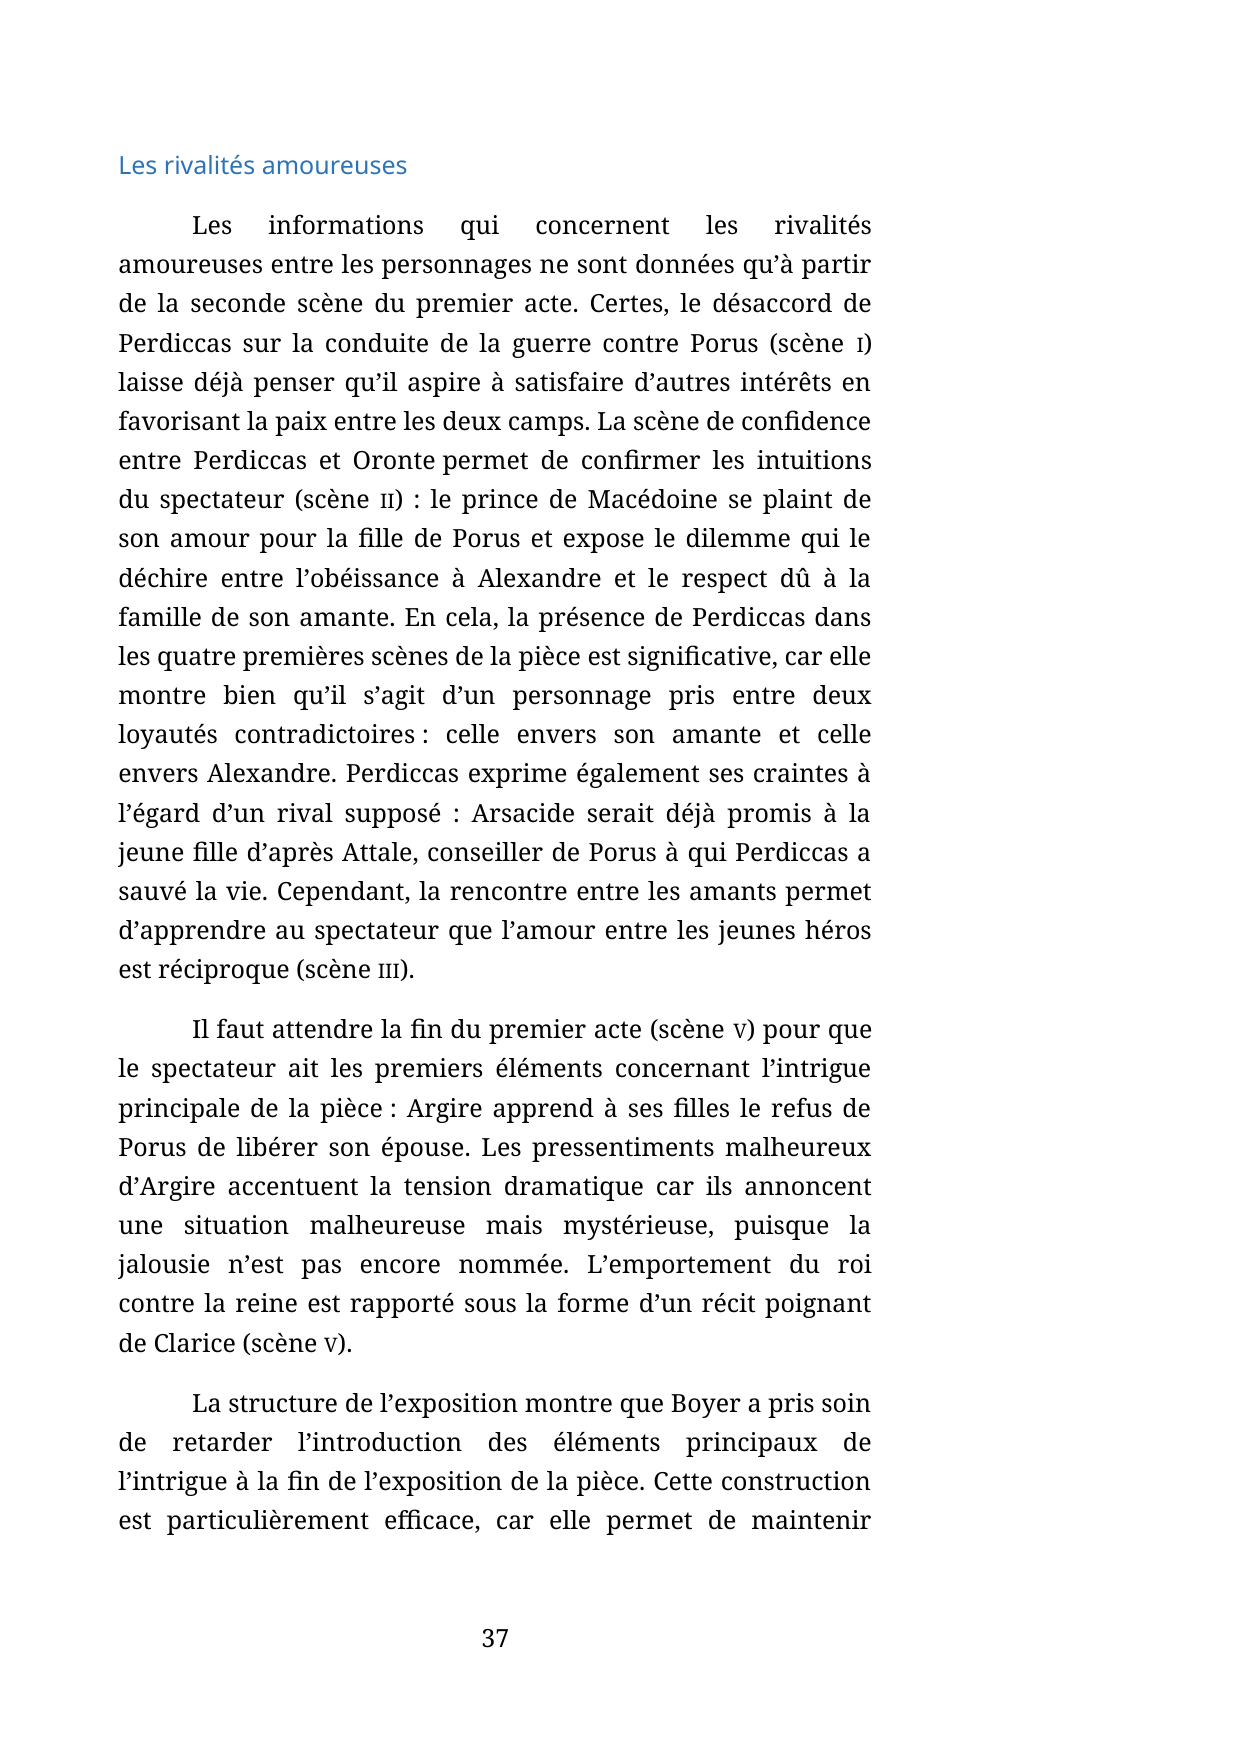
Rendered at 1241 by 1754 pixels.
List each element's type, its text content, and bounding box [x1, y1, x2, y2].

text La structure de l’exposition montre que Boyer a pris soin de retarder l’introduction des éléments principaux de l’intrigue à la fin de l’exposition de la pièce. Cette construction est particulièrement efficace, car elle permet de maintenir [118, 1385, 872, 1537]
text Il faut attendre la fin du premier acte (scène v) pour que le spectateur ait les premiers éléments concernant l’intrigue principale de la pièce : Argire apprend à ses filles le refus de Porus de libérer son épouse. Les pressentiments malheureux d’Argire accentuent la tension dramatique car ils annoncent une situation malheureuse mais mystérieuse, puisque la jalousie n’est pas encore nommée. L’emportement du roi contre la reine est rapporté sous la forme d’un récit poignant de Clarice (scène v). [118, 1012, 872, 1359]
text Les informations qui concernent les rivalités amoureuses entre les personnages ne sont données qu’à partir de la seconde scène du premier acte. Certes, le désaccord de Perdiccas sur la conduite de la guerre contre Porus (scène i) laisse déjà penser qu’il aspire à satisfaire d’autres intérêts en favorisant la paix entre les deux camps. La scène de confidence entre Perdiccas et Oronte permet de confirmer les intuitions du spectateur (scène ii) : le prince de Macédoine se plaint de son amour pour la fille de Porus et expose le dilemme qui le déchire entre l’obéissance à Alexandre et le respect dû à la famille de son amante. En cela, la présence de Perdiccas dans les quatre premières scènes de la pièce est significative, car elle montre bien qu’il s’agit d’un personnage pris entre deux loyautés contradictoires : celle envers son amante et celle envers Alexandre. Perdiccas exprime également ses craintes à l’égard d’un rival supposé : Arsacide serait déjà promis à la jeune fille d’après Attale, conseiller de Porus à qui Perdiccas a sauvé la vie. Cependant, la rencontre entre les amants permet d’apprendre au spectateur que l’amour entre les jeunes héros est réciproque (scène iii). [118, 208, 872, 986]
subtitle Les rivalités amoureuses [118, 148, 872, 182]
